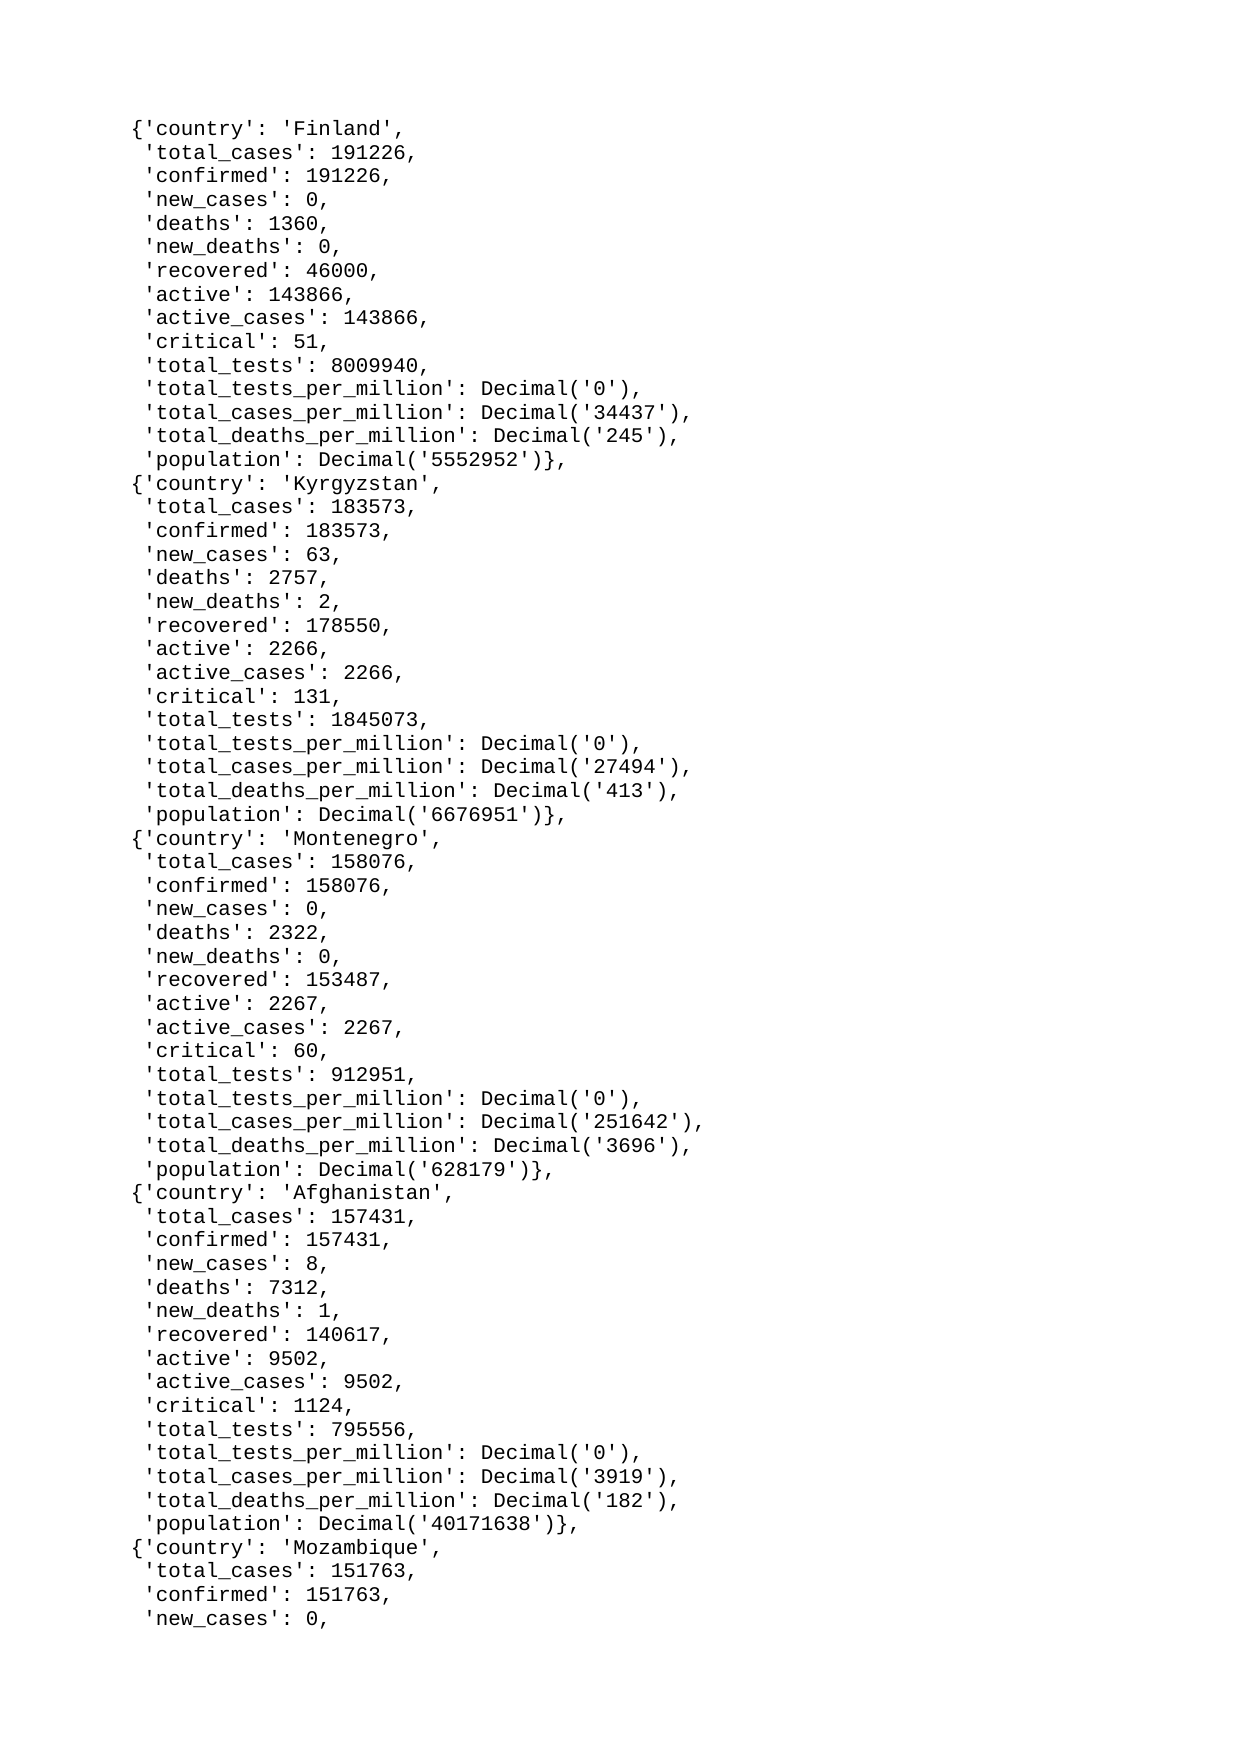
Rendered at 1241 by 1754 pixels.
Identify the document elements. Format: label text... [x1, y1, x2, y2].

text 'recovered': 178550, [118, 615, 1122, 638]
text 'confirmed': 183573, [118, 520, 1122, 544]
text 'new_cases': 8, [118, 1253, 1122, 1277]
text 'confirmed': 158076, [118, 875, 1122, 898]
text 'critical': 51, [118, 331, 1122, 354]
text 'active_cases': 9502, [118, 1371, 1122, 1395]
text 'deaths': 7312, [118, 1277, 1122, 1300]
text 'active': 143866, [118, 284, 1122, 307]
text 'population': Decimal('6676951')}, [118, 804, 1122, 827]
text 'total_deaths_per_million': Decimal('3696'), [118, 1135, 1122, 1158]
text 'deaths': 2757, [118, 567, 1122, 591]
text 'total_cases_per_million': Decimal('251642'), [118, 1111, 1122, 1135]
text 'confirmed': 191226, [118, 165, 1122, 189]
text 'confirmed': 157431, [118, 1229, 1122, 1253]
text 'new_deaths': 2, [118, 591, 1122, 615]
text 'total_deaths_per_million': Decimal('245'), [118, 426, 1122, 449]
text 'new_cases': 0, [118, 898, 1122, 922]
text 'active_cases': 143866, [118, 307, 1122, 331]
text 'total_cases': 191226, [118, 142, 1122, 165]
text 'total_tests': 1845073, [118, 709, 1122, 733]
text 'total_deaths_per_million': Decimal('413'), [118, 780, 1122, 804]
text 'new_deaths': 0, [118, 236, 1122, 260]
text 'critical': 131, [118, 686, 1122, 709]
text 'new_cases': 0, [118, 1608, 1122, 1631]
text 'total_cases': 158076, [118, 851, 1122, 875]
text 'total_tests_per_million': Decimal('0'), [118, 378, 1122, 402]
text 'deaths': 2322, [118, 922, 1122, 946]
text 'deaths': 1360, [118, 213, 1122, 236]
text 'critical': 1124, [118, 1395, 1122, 1419]
text 'population': Decimal('5552952')}, [118, 449, 1122, 473]
text 'total_tests': 8009940, [118, 354, 1122, 378]
text 'total_cases_per_million': Decimal('3919'), [118, 1466, 1122, 1489]
text {'country': 'Kyrgyzstan', [118, 473, 1122, 496]
text 'active_cases': 2267, [118, 1017, 1122, 1040]
text 'total_tests_per_million': Decimal('0'), [118, 733, 1122, 757]
text 'new_cases': 0, [118, 189, 1122, 213]
text 'total_cases_per_million': Decimal('34437'), [118, 402, 1122, 426]
text 'recovered': 153487, [118, 969, 1122, 993]
text 'active': 9502, [118, 1348, 1122, 1371]
text {'country': 'Afghanistan', [118, 1182, 1122, 1206]
text {'country': 'Montenegro', [118, 827, 1122, 851]
text 'recovered': 140617, [118, 1324, 1122, 1348]
text 'population': Decimal('40171638')}, [118, 1513, 1122, 1537]
text 'critical': 60, [118, 1040, 1122, 1064]
text 'active_cases': 2266, [118, 662, 1122, 686]
text 'total_tests_per_million': Decimal('0'), [118, 1088, 1122, 1111]
text 'confirmed': 151763, [118, 1584, 1122, 1608]
text 'active': 2266, [118, 638, 1122, 662]
text 'recovered': 46000, [118, 260, 1122, 284]
text 'new_deaths': 1, [118, 1300, 1122, 1324]
text 'total_cases': 183573, [118, 496, 1122, 520]
text 'new_cases': 63, [118, 544, 1122, 567]
text 'total_deaths_per_million': Decimal('182'), [118, 1489, 1122, 1513]
text 'total_tests': 795556, [118, 1419, 1122, 1442]
text 'population': Decimal('628179')}, [118, 1158, 1122, 1182]
text {'country': 'Finland', [118, 118, 1122, 142]
text 'total_cases_per_million': Decimal('27494'), [118, 757, 1122, 780]
text 'total_cases': 157431, [118, 1206, 1122, 1229]
text 'total_tests': 912951, [118, 1064, 1122, 1088]
text 'total_tests_per_million': Decimal('0'), [118, 1442, 1122, 1466]
text 'total_cases': 151763, [118, 1561, 1122, 1584]
text 'active': 2267, [118, 993, 1122, 1017]
text {'country': 'Mozambique', [118, 1537, 1122, 1561]
text 'new_deaths': 0, [118, 946, 1122, 969]
